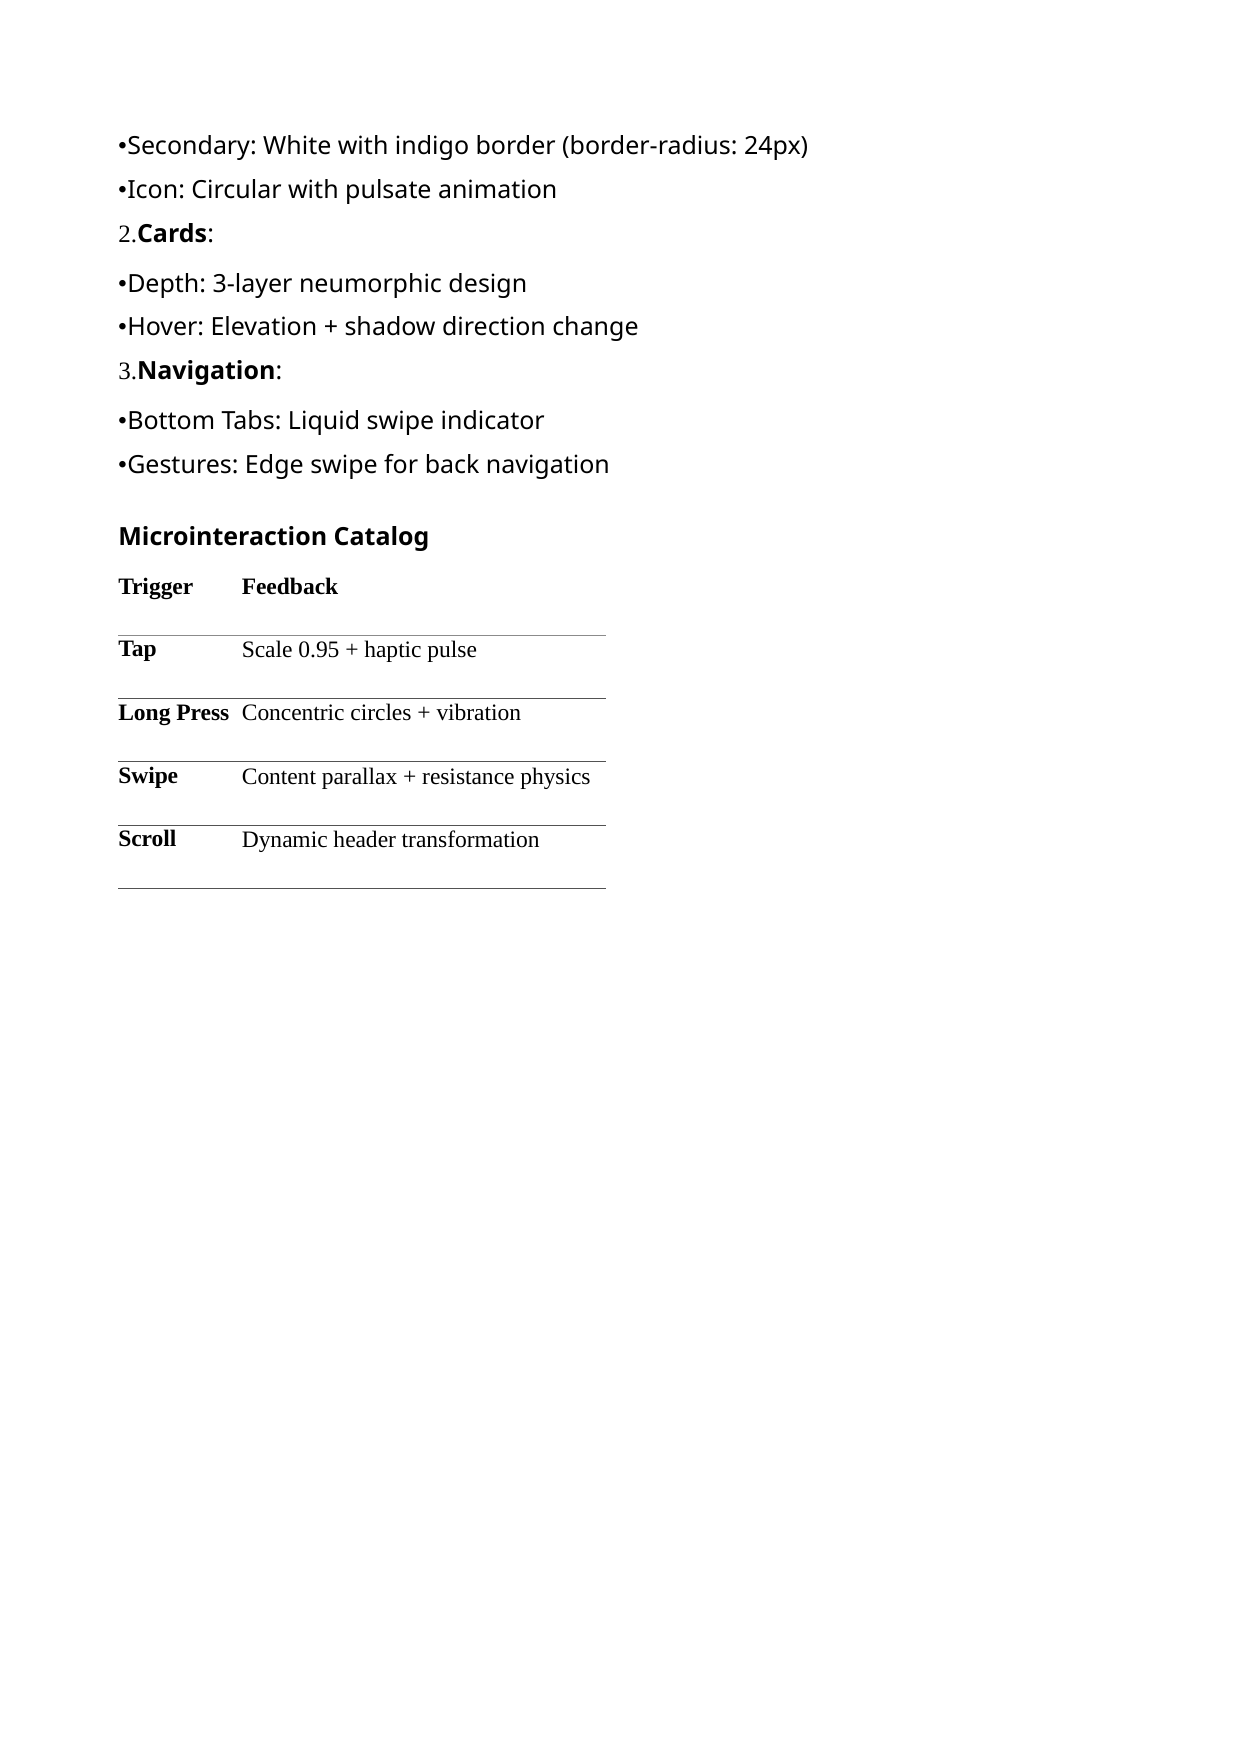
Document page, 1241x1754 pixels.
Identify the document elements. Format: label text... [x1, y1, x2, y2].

table_cell Concentric circles + vibration [242, 699, 606, 761]
table_cell Dynamic header transformation [242, 826, 606, 888]
table_cell Content parallax + resistance physics [242, 762, 606, 825]
list Gestures: Edge swipe for back navigation [118, 437, 1122, 481]
table_cell Scale 0.95 + haptic pulse [242, 636, 606, 698]
table_header Trigger [118, 573, 242, 635]
subtitle Microinteraction Catalog [118, 509, 1122, 552]
list Cards: [118, 206, 1122, 249]
list Navigation: [118, 343, 1122, 387]
list Hover: Elevation + shadow direction change [118, 299, 1122, 343]
list Secondary: White with indigo border (border-radius: 24px) [118, 118, 1122, 162]
list Depth: 3-layer neumorphic design [118, 256, 1122, 299]
list Bottom Tabs: Liquid swipe indicator [118, 393, 1122, 437]
list Icon: Circular with pulsate animation [118, 162, 1122, 206]
table_header Feedback [242, 573, 606, 635]
table_cell Swipe [118, 762, 242, 825]
table_cell Long Press [118, 699, 242, 761]
table_cell Scroll [118, 826, 242, 888]
table_cell Tap [118, 636, 242, 698]
